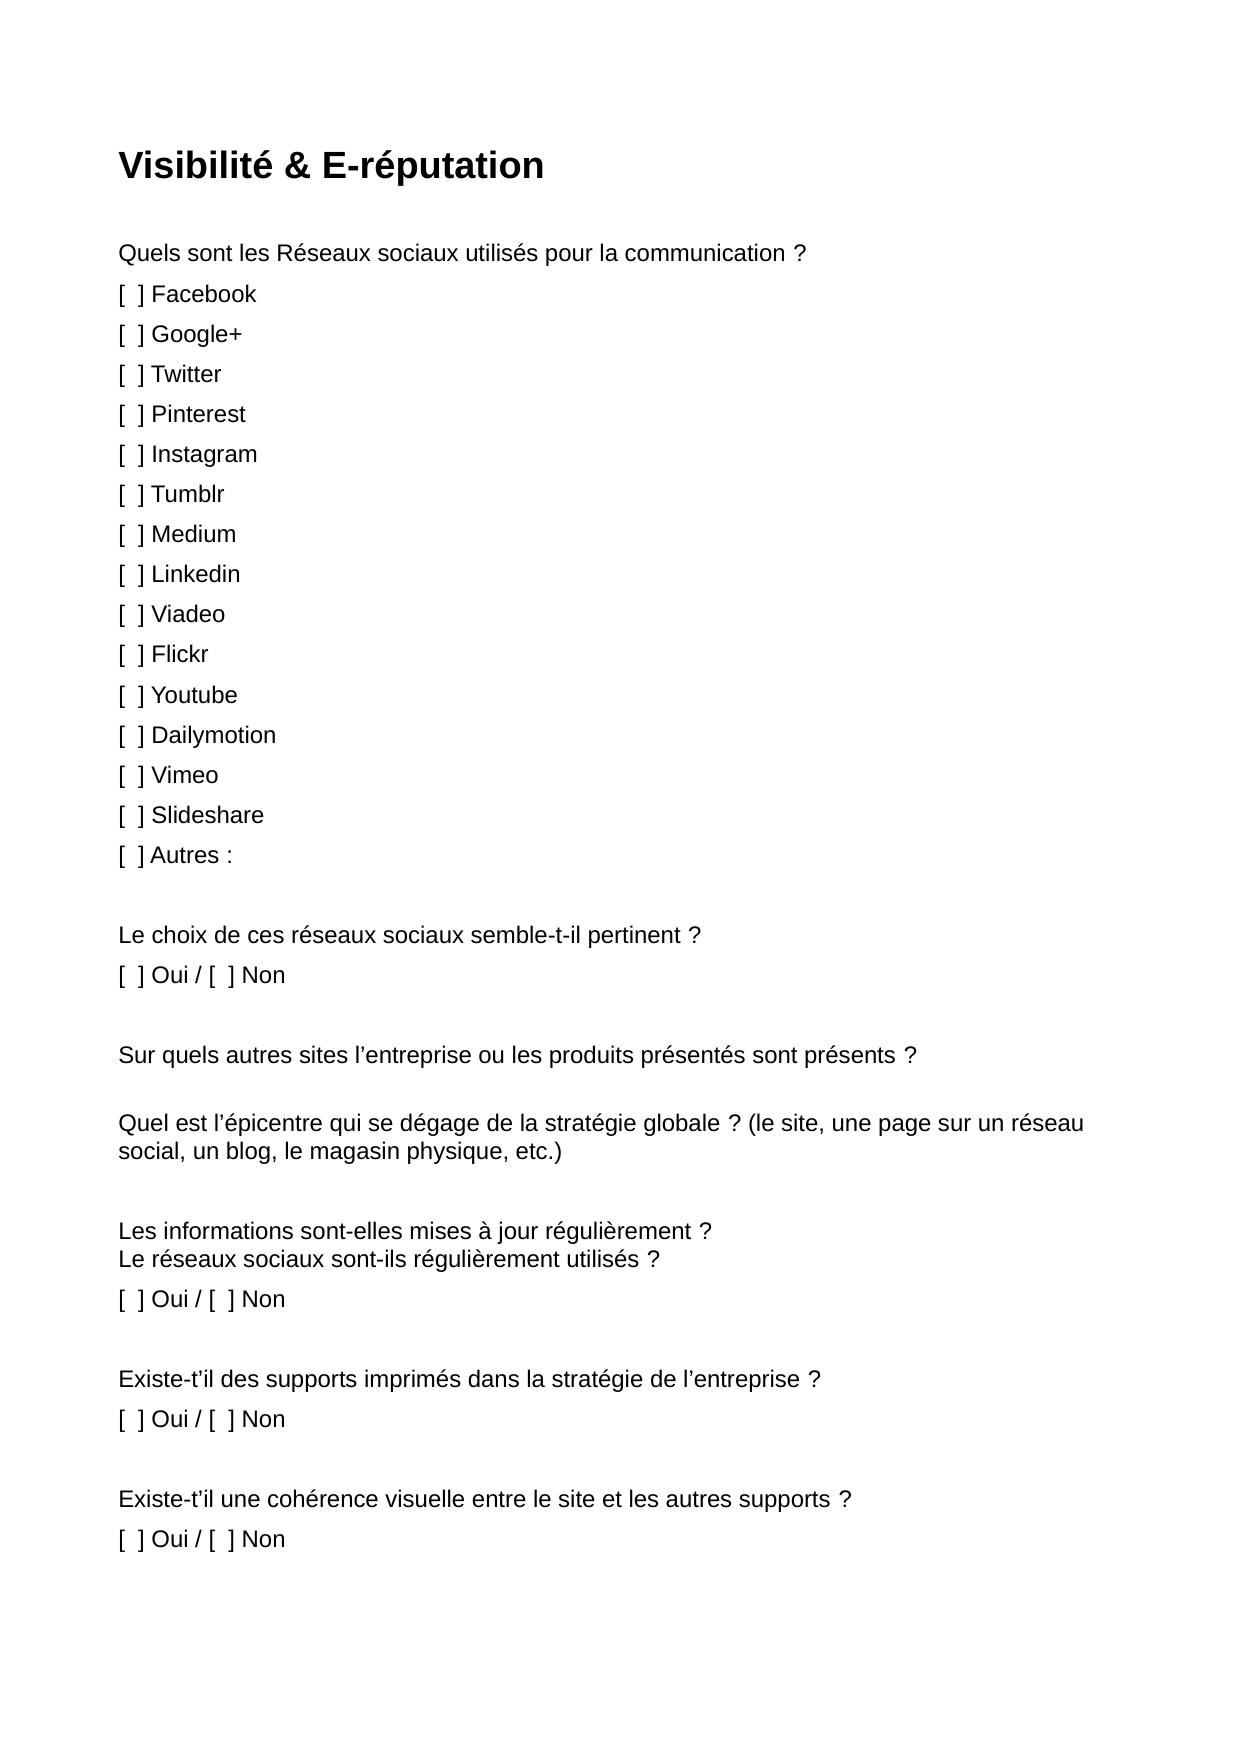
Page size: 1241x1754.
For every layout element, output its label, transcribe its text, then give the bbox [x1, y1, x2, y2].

text [ ] Linkedin [118, 560, 1122, 588]
text [ ] Tumblr [118, 480, 1122, 508]
text Les informations sont-elles mises à jour régulièrement ? Le réseaux sociaux sont-ils régulièrement utilisés ? [118, 1217, 1122, 1272]
text [ ] Twitter [118, 360, 1122, 387]
text [ ] Vimeo [118, 761, 1122, 788]
text [ ] Autres : [118, 841, 1122, 868]
text [ ] Google+ [118, 319, 1122, 347]
text Existe-t’il des supports imprimés dans la stratégie de l’entreprise ? [118, 1365, 1122, 1392]
text [ ] Dailymotion [118, 721, 1122, 748]
text [ ] Oui / [ ] Non [118, 1405, 1122, 1433]
text [ ] Instagram [118, 440, 1122, 467]
text Quels sont les Réseaux sociaux utilisés pour la communication ? [118, 239, 1122, 267]
text [ ] Viadeo [118, 600, 1122, 628]
text [ ] Facebook [118, 279, 1122, 307]
text Quel est l’épicentre qui se dégage de la stratégie globale ? (le site, une page sur un réseau social, un blog, le magasin physique, etc.) [118, 1082, 1122, 1164]
text Le choix de ces réseaux sociaux semble-t-il pertinent ? [118, 921, 1122, 949]
text [ ] Oui / [ ] Non [118, 1285, 1122, 1312]
text [ ] Oui / [ ] Non [118, 1525, 1122, 1553]
text [ ] Youtube [118, 681, 1122, 708]
text [ ] Pinterest [118, 400, 1122, 427]
text [ ] Flickr [118, 640, 1122, 668]
subtitle Visibilité & E-réputation [118, 143, 1122, 187]
text [ ] Oui / [ ] Non [118, 961, 1122, 989]
text [ ] Medium [118, 520, 1122, 548]
text [ ] Slideshare [118, 801, 1122, 828]
text Sur quels autres sites l’entreprise ou les produits présentés sont présents ? [118, 1041, 1122, 1069]
text Existe-t’il une cohérence visuelle entre le site et les autres supports ? [118, 1485, 1122, 1513]
